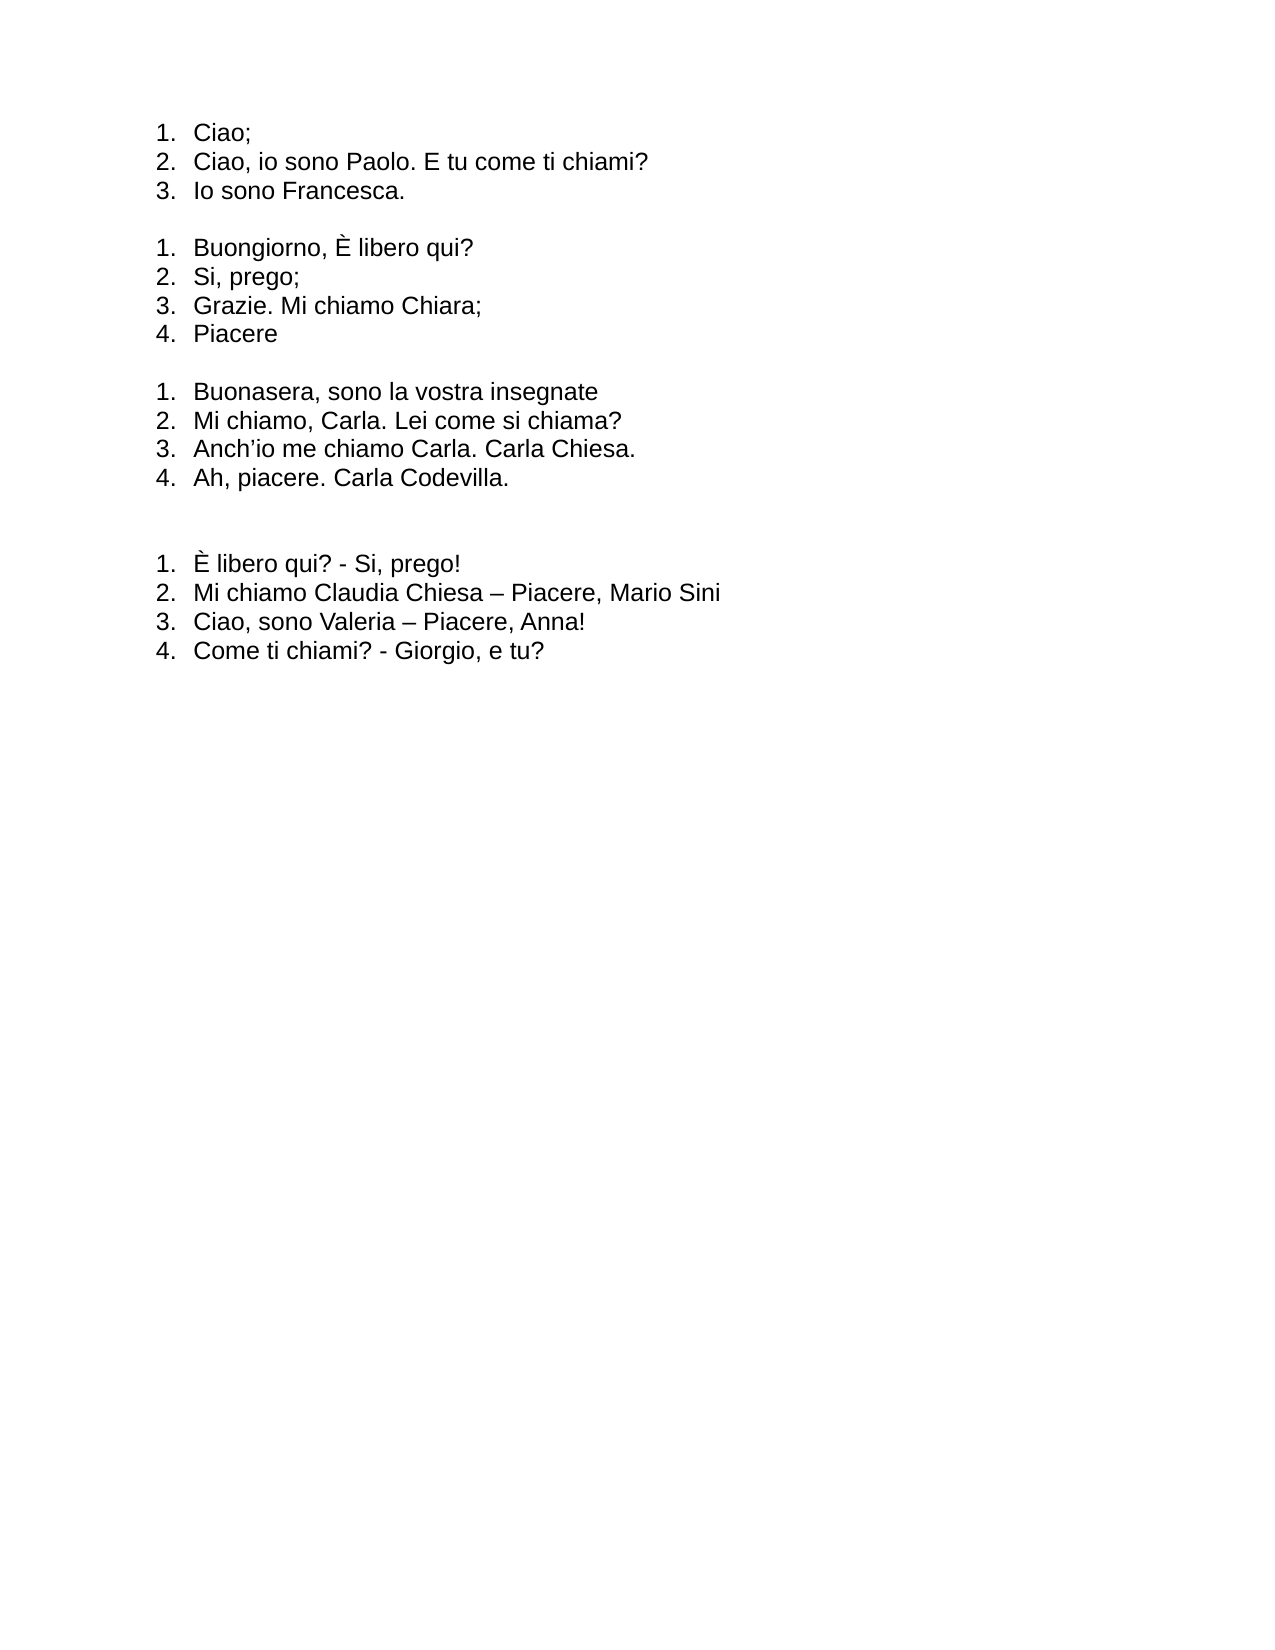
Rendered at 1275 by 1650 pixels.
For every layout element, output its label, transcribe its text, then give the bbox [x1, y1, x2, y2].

list Mi chiamo, Carla. Lei come si chiama? [156, 406, 1157, 434]
list È libero qui? - Si, prego! [156, 549, 1157, 578]
list Ciao, io sono Paolo. E tu come ti chiami? [156, 147, 1157, 176]
list Ciao, sono Valeria – Piacere, Anna! [156, 607, 1157, 636]
list Anch’io me chiamo Carla. Carla Chiesa. [156, 434, 1157, 463]
list Buongiorno, È libero qui? [156, 233, 1157, 262]
list Ciao; [156, 118, 1157, 147]
list Grazie. Mi chiamo Chiara; [156, 291, 1157, 319]
list Io sono Francesca. [156, 176, 1157, 204]
list Ah, piacere. Carla Codevilla. [156, 463, 1157, 492]
list Come ti chiami? - Giorgio, e tu? [156, 636, 1157, 664]
list Piacere [156, 319, 1157, 348]
list Si, prego; [156, 262, 1157, 291]
list Mi chiamo Claudia Chiesa – Piacere, Mario Sini [156, 578, 1157, 607]
list Buonasera, sono la vostra insegnate [156, 377, 1157, 406]
